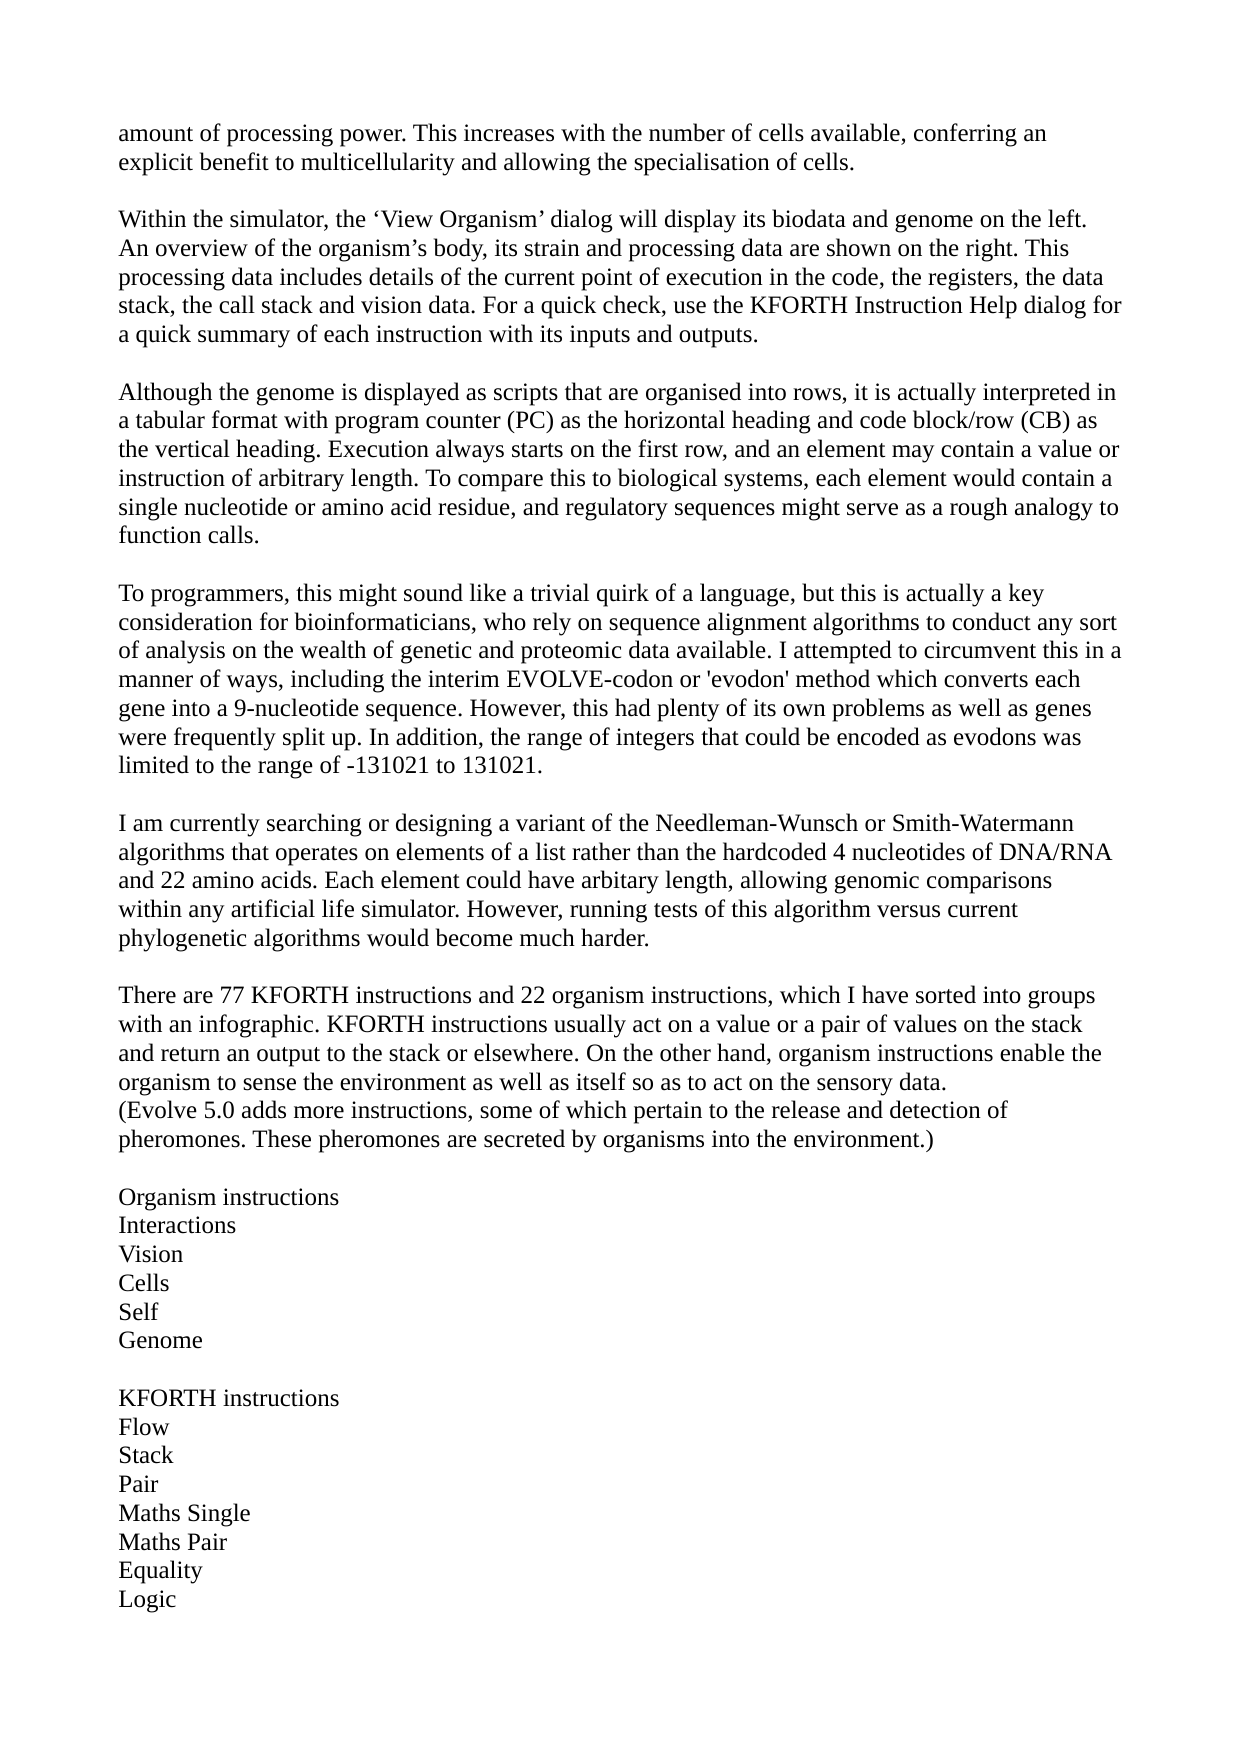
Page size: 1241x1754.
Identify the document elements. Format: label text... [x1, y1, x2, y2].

text amount of processing power. This increases with the number of cells available, conferring an explicit benefit to multicellularity and allowing the specialisation of cells. [118, 118, 1122, 176]
text Pair [118, 1469, 1122, 1498]
text Maths Single [118, 1498, 1122, 1527]
text Although the genome is displayed as scripts that are organised into rows, it is actually interpreted in a tabular format with program counter (PC) as the horizontal heading and code block/row (CB) as the vertical heading. Execution always starts on the first row, and an element may contain a value or instruction of arbitrary length. To compare this to biological systems, each element would contain a single nucleotide or amino acid residue, and regulatory sequences might serve as a rough analogy to function calls. [118, 377, 1122, 549]
text Stack [118, 1441, 1122, 1469]
text Vision [118, 1239, 1122, 1268]
text Equality [118, 1556, 1122, 1584]
text Genome [118, 1326, 1122, 1354]
text Maths Pair [118, 1527, 1122, 1556]
text (Evolve 5.0 adds more instructions, some of which pertain to the release and detection of pheromones. These pheromones are secreted by organisms into the environment.) [118, 1096, 1122, 1153]
text There are 77 KFORTH instructions and 22 organism instructions, which I have sorted into groups with an infographic. KFORTH instructions usually act on a value or a pair of values on the stack and return an output to the stack or elsewhere. On the other hand, organism instructions enable the organism to sense the environment as well as itself so as to act on the sensory data. [118, 981, 1122, 1096]
text Organism instructions [118, 1182, 1122, 1211]
text Flow [118, 1412, 1122, 1441]
text Logic [118, 1584, 1122, 1613]
text Within the simulator, the ‘View Organism’ dialog will display its biodata and genome on the left. An overview of the organism’s body, its strain and processing data are shown on the right. This processing data includes details of the current point of execution in the code, the registers, the data stack, the call stack and vision data. For a quick check, use the KFORTH Instruction Help dialog for a quick summary of each instruction with its inputs and outputs. [118, 204, 1122, 348]
text To programmers, this might sound like a trivial quirk of a language, but this is actually a key consideration for bioinformaticians, who rely on sequence alignment algorithms to conduct any sort of analysis on the wealth of genetic and proteomic data available. I attempted to circumvent this in a manner of ways, including the interim EVOLVE-codon or 'evodon' method which converts each gene into a 9-nucleotide sequence. However, this had plenty of its own problems as well as genes were frequently split up. In addition, the range of integers that could be encoded as evodons was limited to the range of -131021 to 131021. [118, 578, 1122, 779]
text I am currently searching or designing a variant of the Needleman-Wunsch or Smith-Watermann algorithms that operates on elements of a list rather than the hardcoded 4 nucleotides of DNA/RNA and 22 amino acids. Each element could have arbitary length, allowing genomic comparisons within any artificial life simulator. However, running tests of this algorithm versus current phylogenetic algorithms would become much harder. [118, 808, 1122, 952]
text Interactions [118, 1211, 1122, 1239]
text KFORTH instructions [118, 1383, 1122, 1412]
text Self [118, 1297, 1122, 1326]
text Cells [118, 1268, 1122, 1297]
